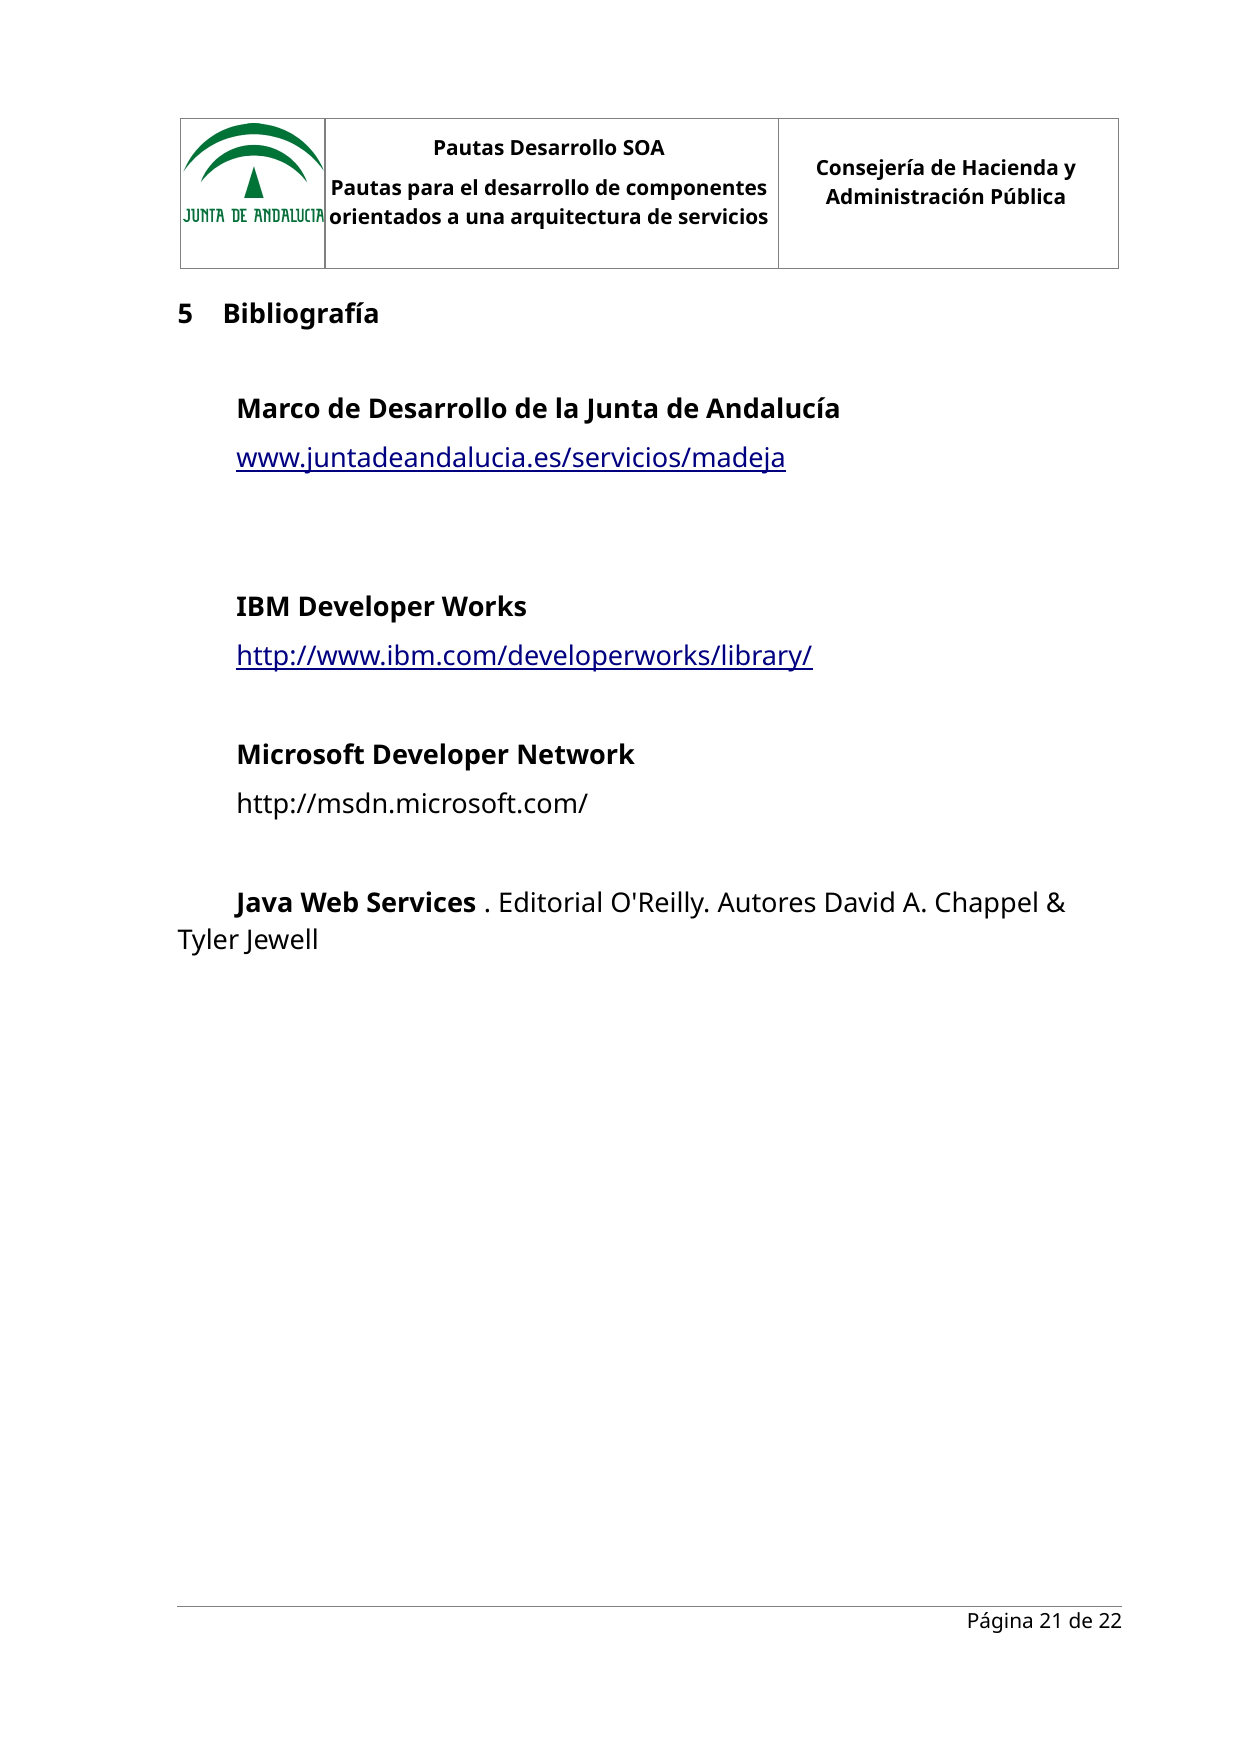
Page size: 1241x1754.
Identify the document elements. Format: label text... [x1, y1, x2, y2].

text http://msdn.microsoft.com/ [177, 784, 1122, 821]
text www.juntadeandalucia.es/servicios/madeja [177, 439, 1122, 476]
text Java Web Services . Editorial O'Reilly. Autores David A. Chappel & Tyler Jewell [177, 883, 1122, 957]
picture [183, 123, 324, 222]
subtitle Bibliografía [177, 294, 1122, 331]
text Microsoft Developer Network [177, 735, 1122, 772]
text IBM Developer Works [177, 587, 1122, 624]
text http://www.ibm.com/developerworks/library/ [177, 636, 1122, 673]
text Marco de Desarrollo de la Junta de Andalucía [177, 389, 1122, 426]
